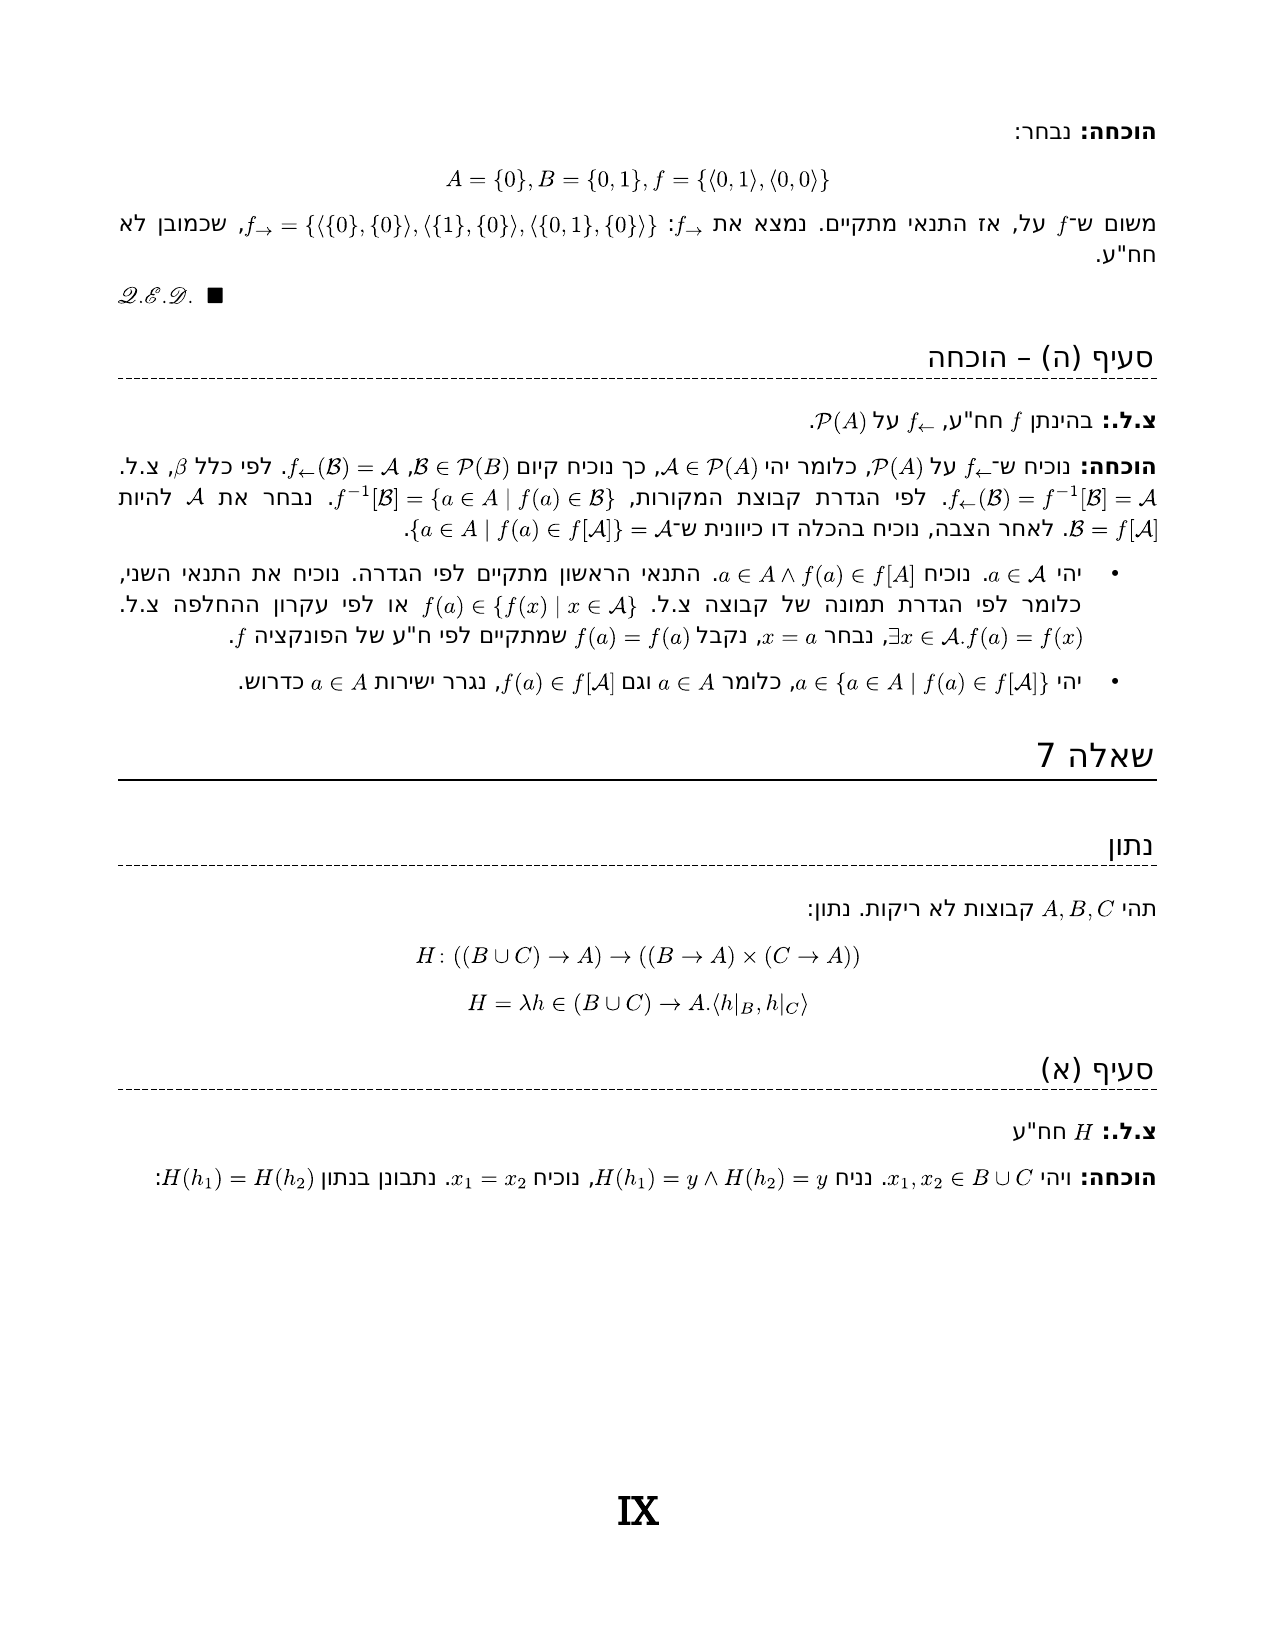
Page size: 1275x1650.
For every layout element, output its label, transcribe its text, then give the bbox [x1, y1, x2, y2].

subtitle סעיף (ה) – הוכחה [118, 338, 1157, 378]
text הוכחה: נוכיח ש־ על , כלומר יהי , כך נוכיח קיום , . לפי כלל , צ.ל. . לפי הגדרת קבוצת המקורות, . נבחר את להיות . לאחר הצבה, נוכיח בהכלה דו כיוונית ש־. [118, 453, 1157, 542]
text משום ש־ על, אז התנאי מתקיים. נמצא את : , שכמובן לא חח"ע. [118, 211, 1157, 268]
text הוכחה: ויהי . נניח , נוכיח . נתבונן בנתון : [118, 1164, 1157, 1191]
text צ.ל.: בהינתן חח"ע, על . [118, 407, 1157, 434]
subtitle נתון [118, 825, 1157, 865]
text הוכחה: נבחר: [118, 118, 1157, 145]
subtitle שאלה 7 [118, 734, 1157, 779]
list יהי . נוכיח . התנאי הראשון מתקיים לפי הגדרה. נוכיח את התנאי השני, כלומר לפי הגדרת תמונה של קבוצה צ.ל. או לפי עקרון ההחלפה צ.ל. , נבחר , נקבל שמתקיים לפי ח"ע של הפונקציה . [118, 561, 1119, 650]
list יהי , כלומר וגם , נגרר ישירות כדרוש. [118, 668, 1119, 695]
text תהי קבוצות לא ריקות. נתון: [118, 895, 1157, 921]
text צ.ל.: חח"ע [118, 1118, 1157, 1145]
subtitle סעיף (א) [118, 1049, 1157, 1089]
